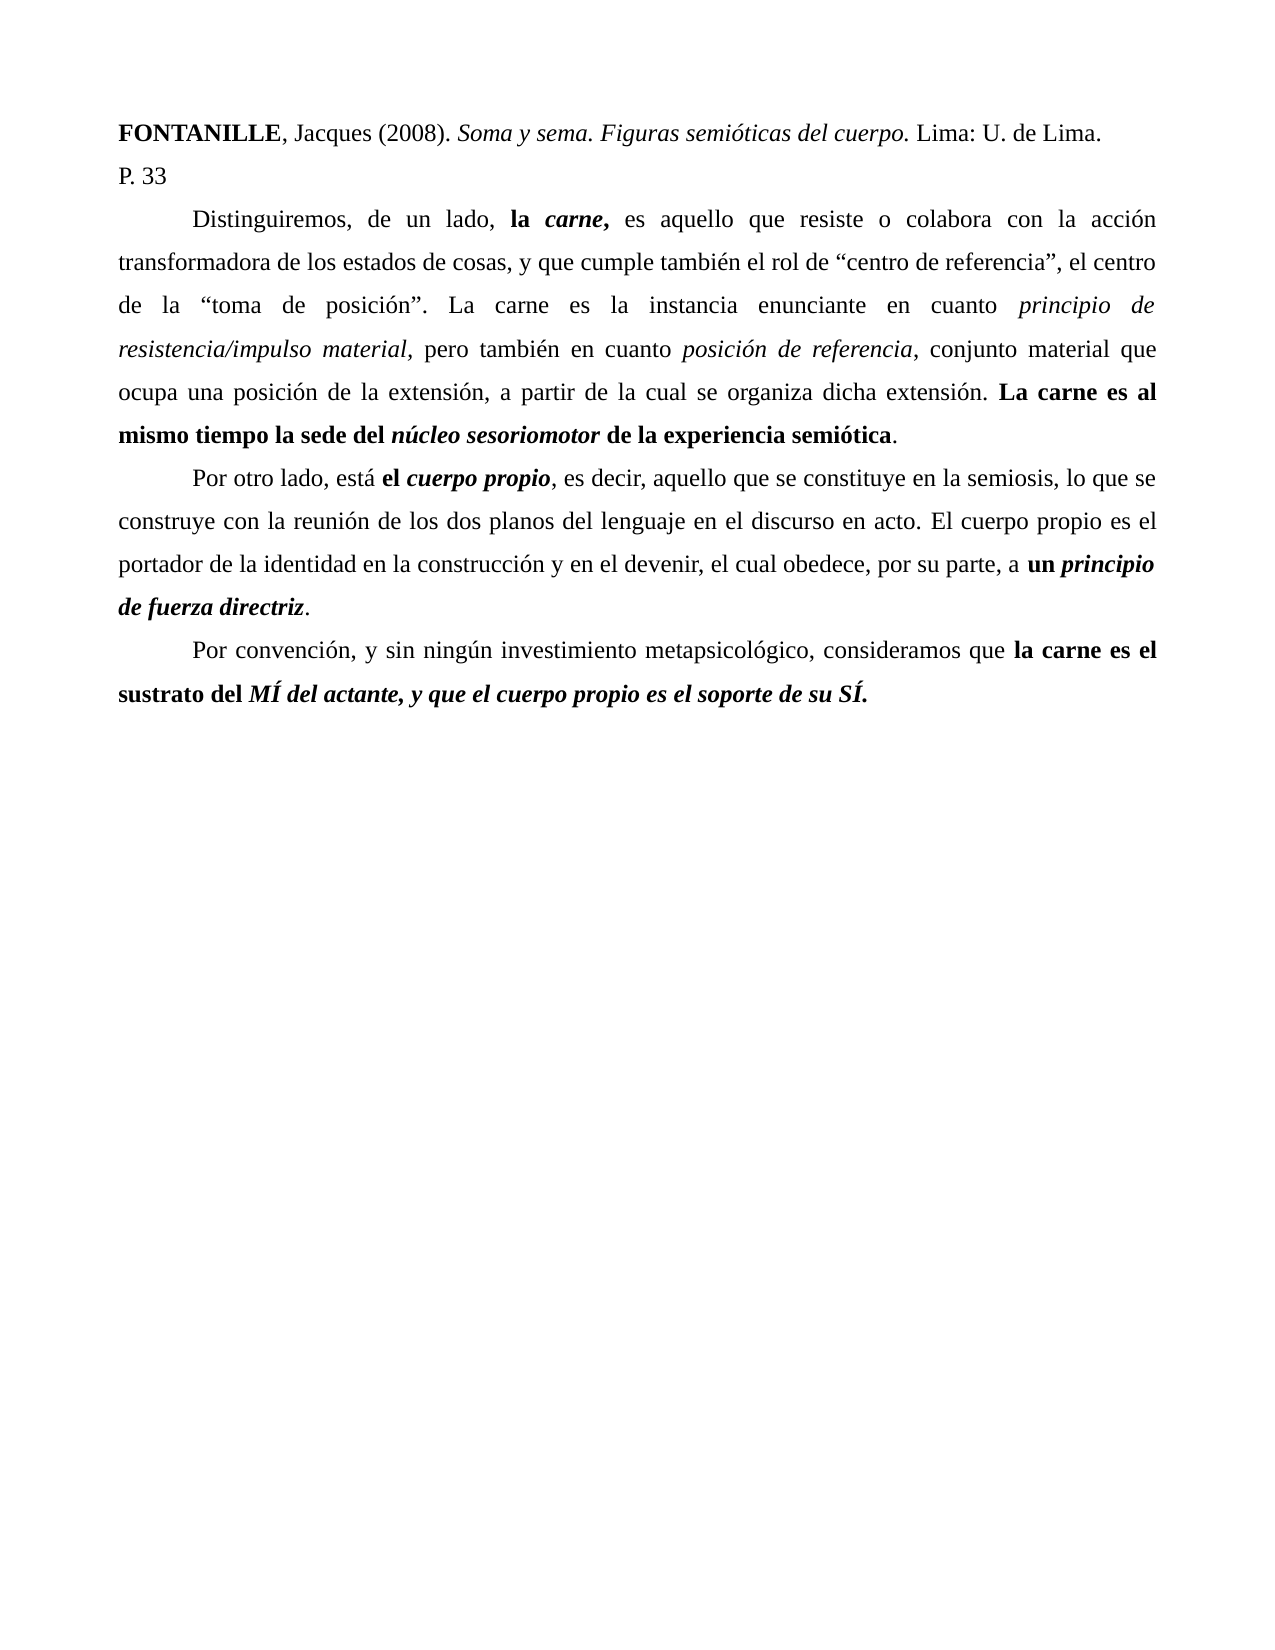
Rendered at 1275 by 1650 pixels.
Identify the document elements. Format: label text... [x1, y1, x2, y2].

text Distinguiremos, de un lado, la carne, es aquello que resiste o colabora con la acción transformadora de los estados de cosas, y que cumple también el rol de “centro de referencia”, el centro de la “toma de posición”. La carne es la instancia enunciante en cuanto principio de resistencia/impulso material, pero también en cuanto posición de referencia, conjunto material que ocupa una posición de la extensión, a partir de la cual se organiza dicha extensión. La carne es al mismo tiempo la sede del núcleo sesoriomotor de la experiencia semiótica. [118, 204, 1157, 449]
text Por otro lado, está el cuerpo propio, es decir, aquello que se constituye en la semiosis, lo que se construye con la reunión de los dos planos del lenguaje en el discurso en acto. El cuerpo propio es el portador de la identidad en la construcción y en el devenir, el cual obedece, por su parte, a un principio de fuerza directriz. [118, 463, 1157, 621]
text P. 33 [118, 161, 1157, 190]
text Por convención, y sin ningún investimiento metapsicológico, consideramos que la carne es el sustrato del MÍ del actante, y que el cuerpo propio es el soporte de su SÍ. [118, 636, 1157, 707]
text FONTANILLE, Jacques (2008). Soma y sema. Figuras semióticas del cuerpo. Lima: U. de Lima. [118, 118, 1157, 147]
